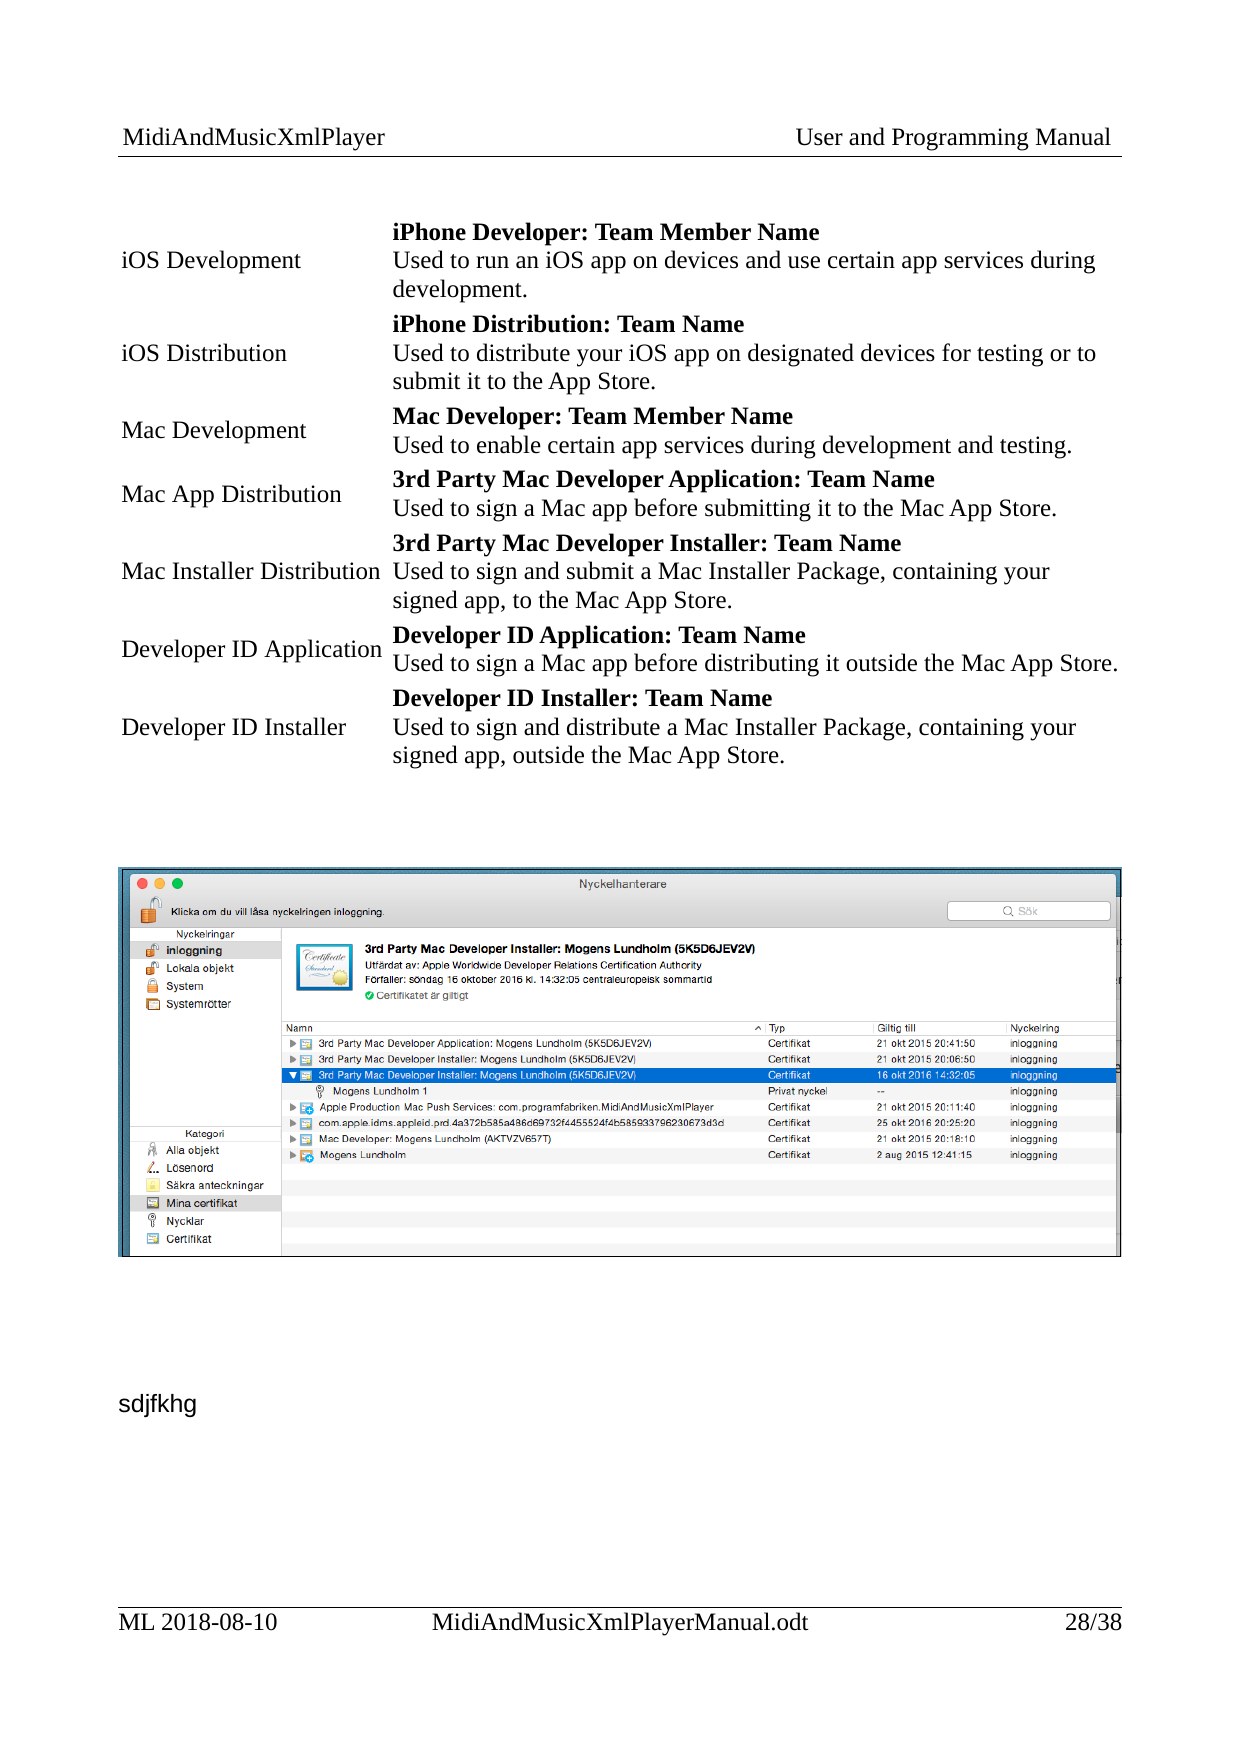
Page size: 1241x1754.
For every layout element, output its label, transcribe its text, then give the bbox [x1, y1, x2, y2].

table_cell iPhone Developer: Team Member Name Used to run an iOS app on devices and use certain app services during development. [390, 214, 1122, 306]
table_cell iPhone Distribution: Team Name Used to distribute your iOS app on designated devices for testing or to submit it to the App Store. [390, 306, 1122, 398]
table_cell Developer ID Application [118, 617, 389, 680]
table_cell Developer ID Installer: Team Name Used to sign and distribute a Mac Installer Package, containing your signed app, outside the Mac App Store. [390, 680, 1122, 772]
table_cell Mac Developer: Team Member Name Used to enable certain app services during development and testing. [390, 398, 1122, 461]
table_cell Developer ID Application: Team Name Used to sign a Mac app before distributing it outside the Mac App Store. [390, 617, 1122, 680]
table_cell Developer ID Installer [118, 680, 389, 772]
table_cell 3rd Party Mac Developer Application: Team Name Used to sign a Mac app before submitting it to the Mac App Store. [390, 461, 1122, 525]
table_cell iOS Distribution [118, 306, 389, 398]
table_cell Mac Installer Distribution [118, 525, 389, 617]
table_cell 3rd Party Mac Developer Installer: Team Name Used to sign and submit a Mac Installer Package, containing your signed app, to the Mac App Store. [390, 525, 1122, 617]
table_cell iOS Development [118, 214, 389, 306]
table_cell Mac App Distribution [118, 461, 389, 525]
text sdjfkhg [118, 1389, 1122, 1418]
table_cell Mac Development [118, 398, 389, 461]
